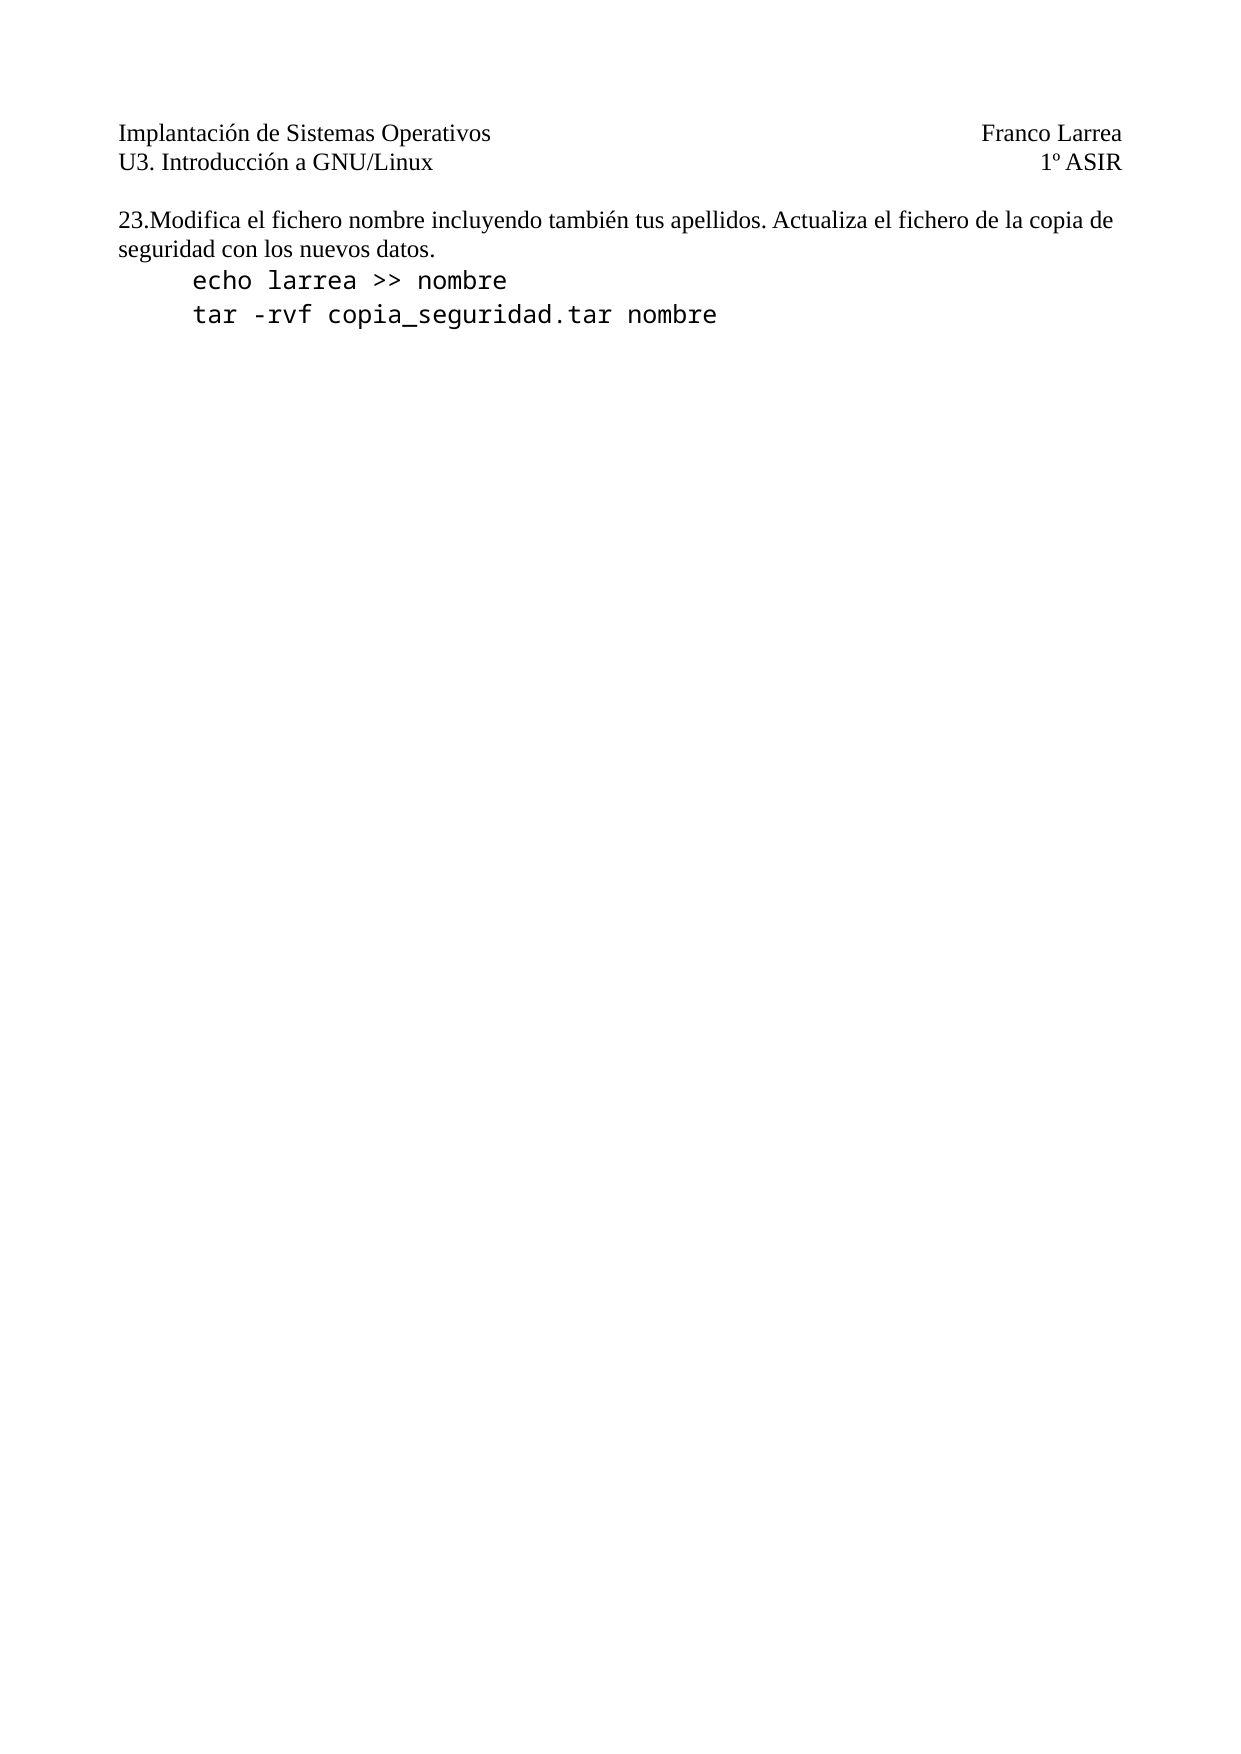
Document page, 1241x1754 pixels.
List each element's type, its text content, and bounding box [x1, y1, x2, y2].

text echo larrea >> nombre [118, 263, 1122, 297]
text tar -rvf copia_seguridad.tar nombre [118, 297, 1122, 331]
text 23.Modifica el fichero nombre incluyendo también tus apellidos. Actualiza el fichero de la copia de seguridad con los nuevos datos. [118, 205, 1122, 263]
